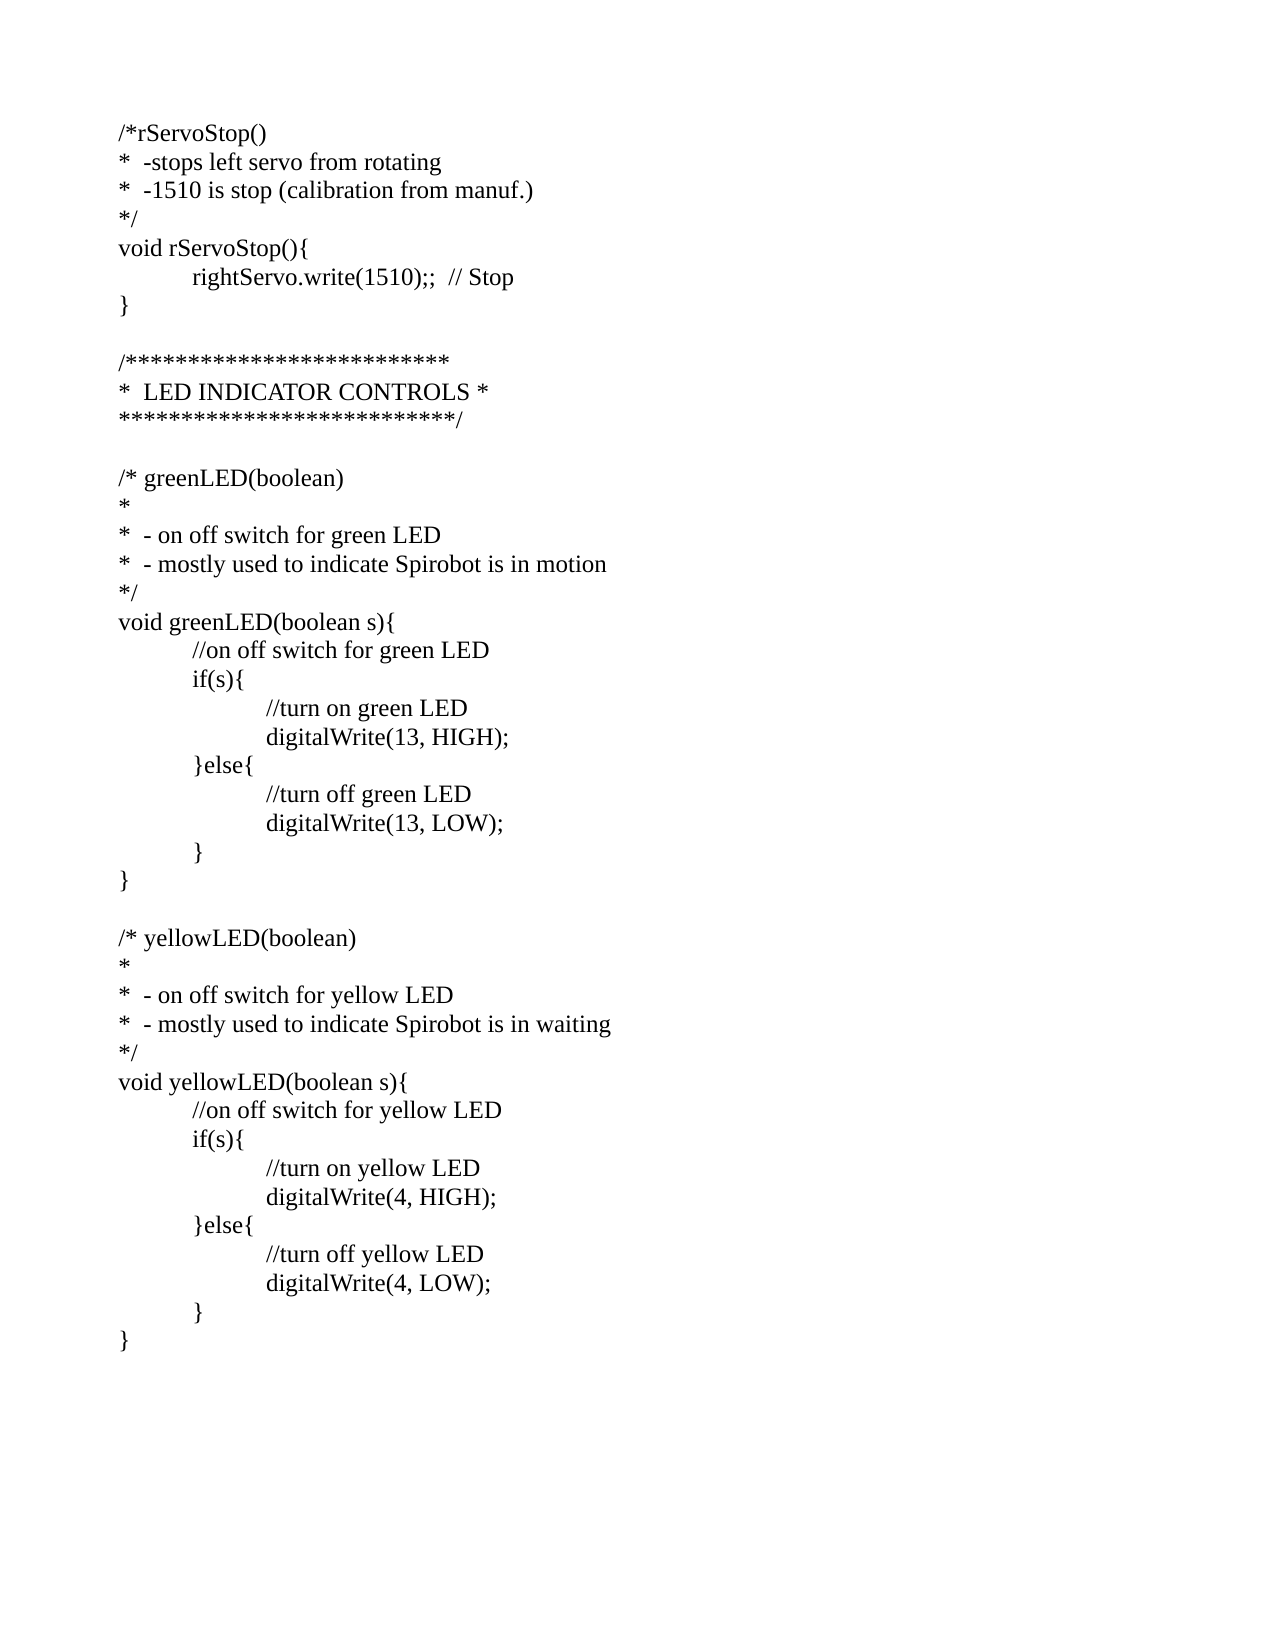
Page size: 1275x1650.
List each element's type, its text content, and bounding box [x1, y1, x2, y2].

text //turn off yellow LED [118, 1239, 1157, 1268]
text if(s){ [118, 664, 1157, 693]
text * LED INDICATOR CONTROLS * [118, 377, 1157, 406]
text /* yellowLED(boolean) [118, 923, 1157, 952]
text * - on off switch for green LED [118, 521, 1157, 549]
text digitalWrite(4, HIGH); [118, 1182, 1157, 1211]
text rightServo.write(1510);; // Stop [118, 262, 1157, 291]
text * [118, 492, 1157, 521]
text } [118, 866, 1157, 894]
text //turn on yellow LED [118, 1153, 1157, 1182]
text } [118, 1326, 1157, 1354]
text } [118, 837, 1157, 866]
text } [118, 291, 1157, 319]
text }else{ [118, 1211, 1157, 1239]
text * [118, 952, 1157, 981]
text * - mostly used to indicate Spirobot is in waiting [118, 1009, 1157, 1038]
text * -1510 is stop (calibration from manuf.) [118, 176, 1157, 204]
text void rServoStop(){ [118, 233, 1157, 262]
text /*rServoStop() [118, 118, 1157, 147]
text */ [118, 578, 1157, 607]
text * - on off switch for yellow LED [118, 981, 1157, 1009]
text void greenLED(boolean s){ [118, 607, 1157, 636]
text if(s){ [118, 1124, 1157, 1153]
text //turn off green LED [118, 779, 1157, 808]
text digitalWrite(13, LOW); [118, 808, 1157, 837]
text void yellowLED(boolean s){ [118, 1067, 1157, 1096]
text digitalWrite(13, HIGH); [118, 722, 1157, 751]
text * - mostly used to indicate Spirobot is in motion [118, 549, 1157, 578]
text //on off switch for green LED [118, 636, 1157, 664]
text ***************************/ [118, 406, 1157, 434]
text } [118, 1297, 1157, 1326]
text */ [118, 1038, 1157, 1067]
text }else{ [118, 751, 1157, 779]
text //turn on green LED [118, 693, 1157, 722]
text //on off switch for yellow LED [118, 1096, 1157, 1124]
text /* greenLED(boolean) [118, 463, 1157, 492]
text digitalWrite(4, LOW); [118, 1268, 1157, 1297]
text /************************** [118, 348, 1157, 377]
text * -stops left servo from rotating [118, 147, 1157, 176]
text */ [118, 204, 1157, 233]
